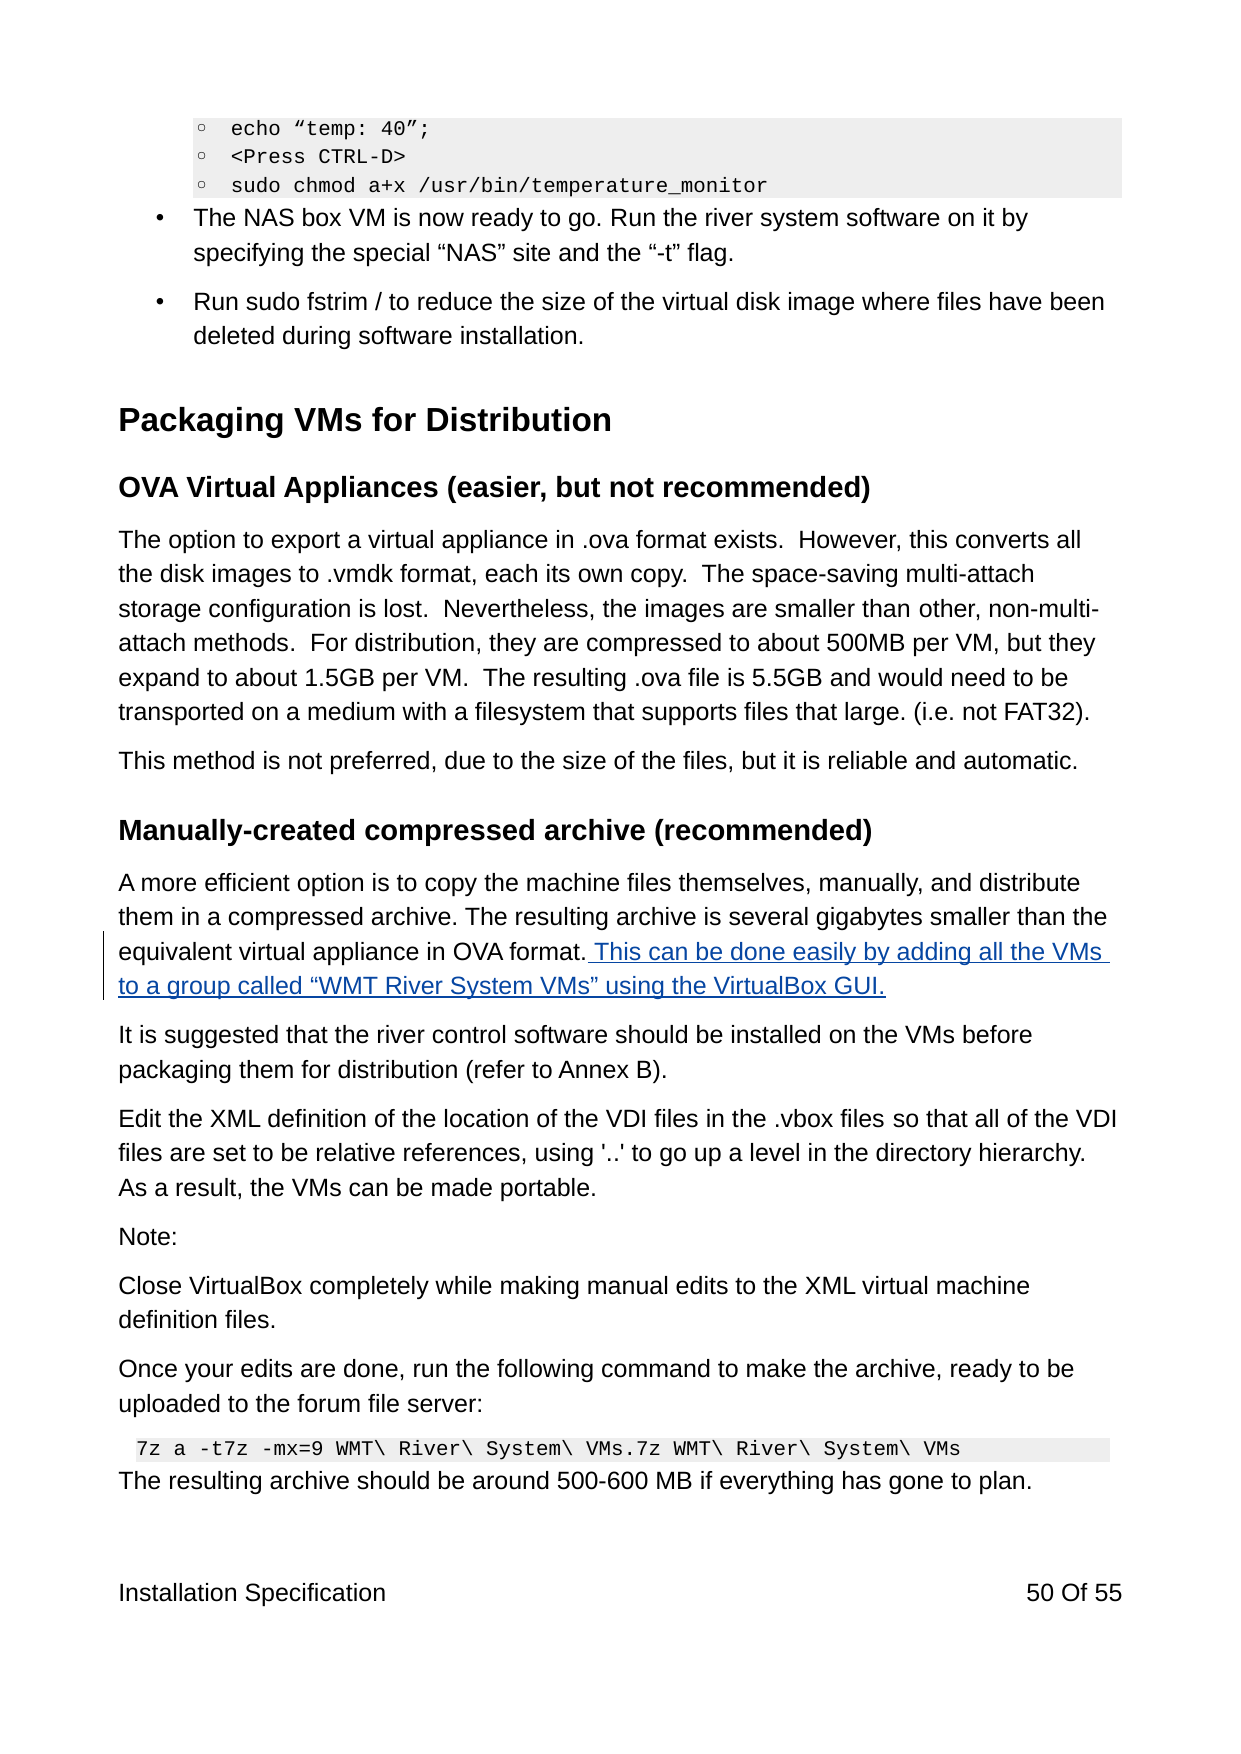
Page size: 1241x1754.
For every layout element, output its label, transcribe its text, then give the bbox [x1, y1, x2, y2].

text It is suggested that the river control software should be installed on the VMs before packaging them for distribution (refer to Annex B). [118, 1020, 1122, 1083]
list sudo chmod a+x /usr/bin/temperature_monitor [193, 175, 1122, 198]
text Once your edits are done, run the following command to make the archive, ready to be uploaded to the forum file server: [118, 1354, 1122, 1418]
text A more efficient option is to copy the machine files themselves, manually, and distribute them in a compressed archive. The resulting archive is several gigabytes smaller than the equivalent virtual appliance in OVA format. This can be done easily by adding all the VMs to a group called “WMT River System VMs” using the VirtualBox GUI. [118, 868, 1122, 1000]
list echo “temp: 40”; [193, 118, 1122, 142]
list The NAS box VM is now ready to go. Run the river system software on it by specifying the special “NAS” site and the “-t” flag. [156, 203, 1122, 266]
text This method is not preferred, due to the size of the files, but it is reliable and automatic. [118, 746, 1122, 775]
text Edit the XML definition of the location of the VDI files in the .vbox files so that all of the VDI files are set to be relative references, using '..' to go up a level in the directory hierarchy. As a result, the VMs can be made portable. [118, 1104, 1122, 1202]
text The resulting archive should be around 500-600 MB if everything has gone to plan. [118, 1466, 1122, 1495]
text 7z a -t7z -mx=9 WMT\ River\ System\ VMs.7z WMT\ River\ System\ VMs [136, 1438, 1110, 1462]
text Note: [118, 1222, 1122, 1251]
list <Press CTRL-D> [193, 146, 1122, 170]
text Close VirtualBox completely while making manual edits to the XML virtual machine definition files. [118, 1271, 1122, 1334]
subtitle Manually-created compressed archive (recommended) [118, 813, 1122, 846]
list Run sudo fstrim / to reduce the size of the virtual disk image where files have been deleted during software installation. [156, 287, 1122, 350]
subtitle Packaging VMs for Distribution [118, 400, 1122, 438]
text The option to export a virtual appliance in .ova format exists. However, this converts all the disk images to .vmdk format, each its own copy. The space-saving multi-attach storage configuration is lost. Nevertheless, the images are smaller than other, non-multi-attach methods. For distribution, they are compressed to about 500MB per VM, but they expand to about 1.5GB per VM. The resulting .ova file is 5.5GB and would need to be transported on a medium with a filesystem that supports files that large. (i.e. not FAT32). [118, 524, 1122, 726]
subtitle OVA Virtual Appliances (easier, but not recommended) [118, 469, 1122, 503]
